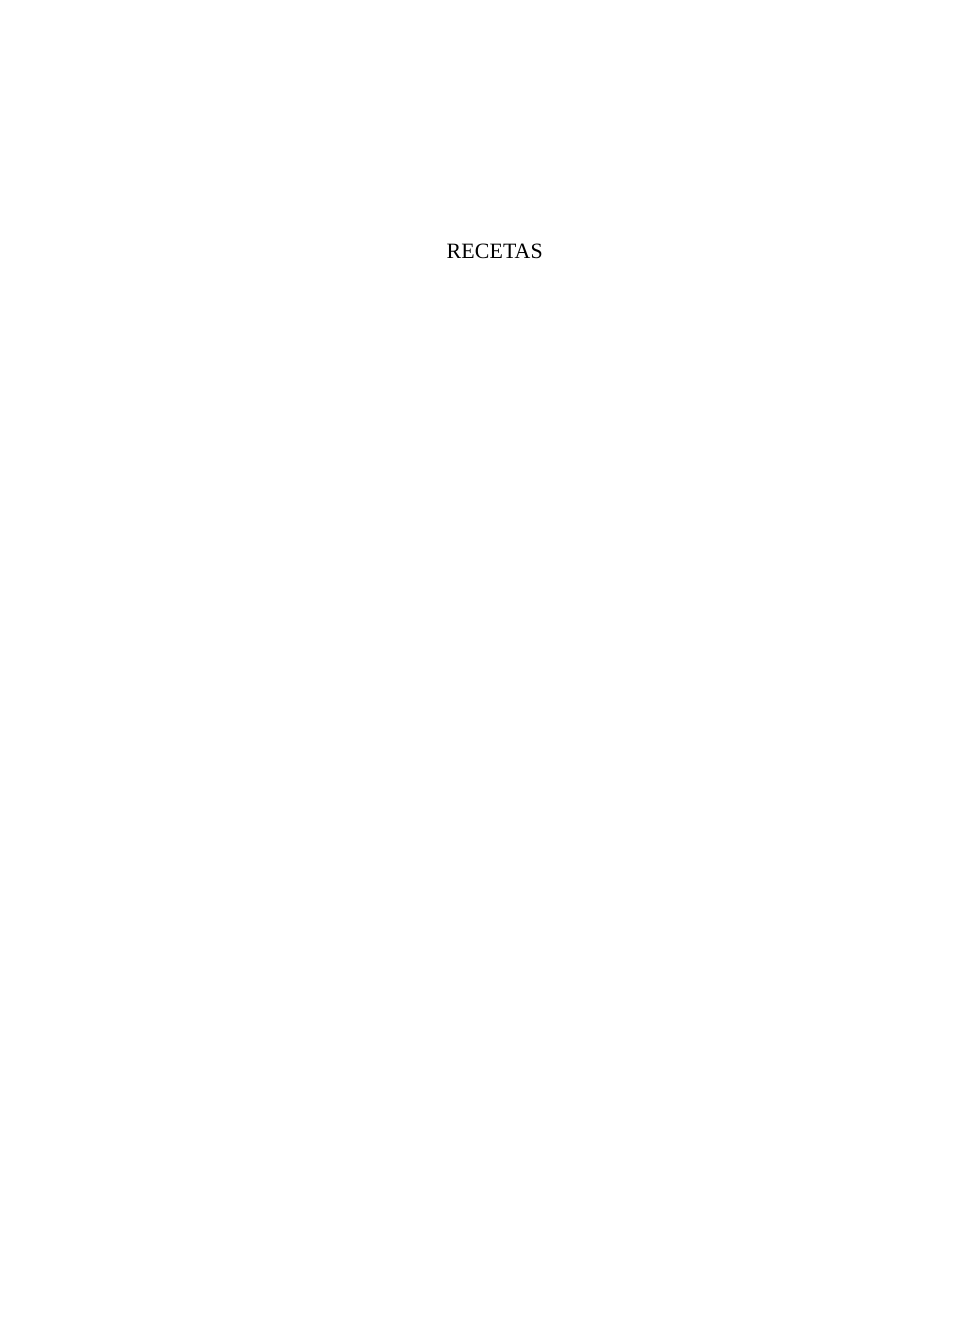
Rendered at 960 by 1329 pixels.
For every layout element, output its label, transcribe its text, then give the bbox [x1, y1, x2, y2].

text RECETAS [118, 239, 871, 264]
